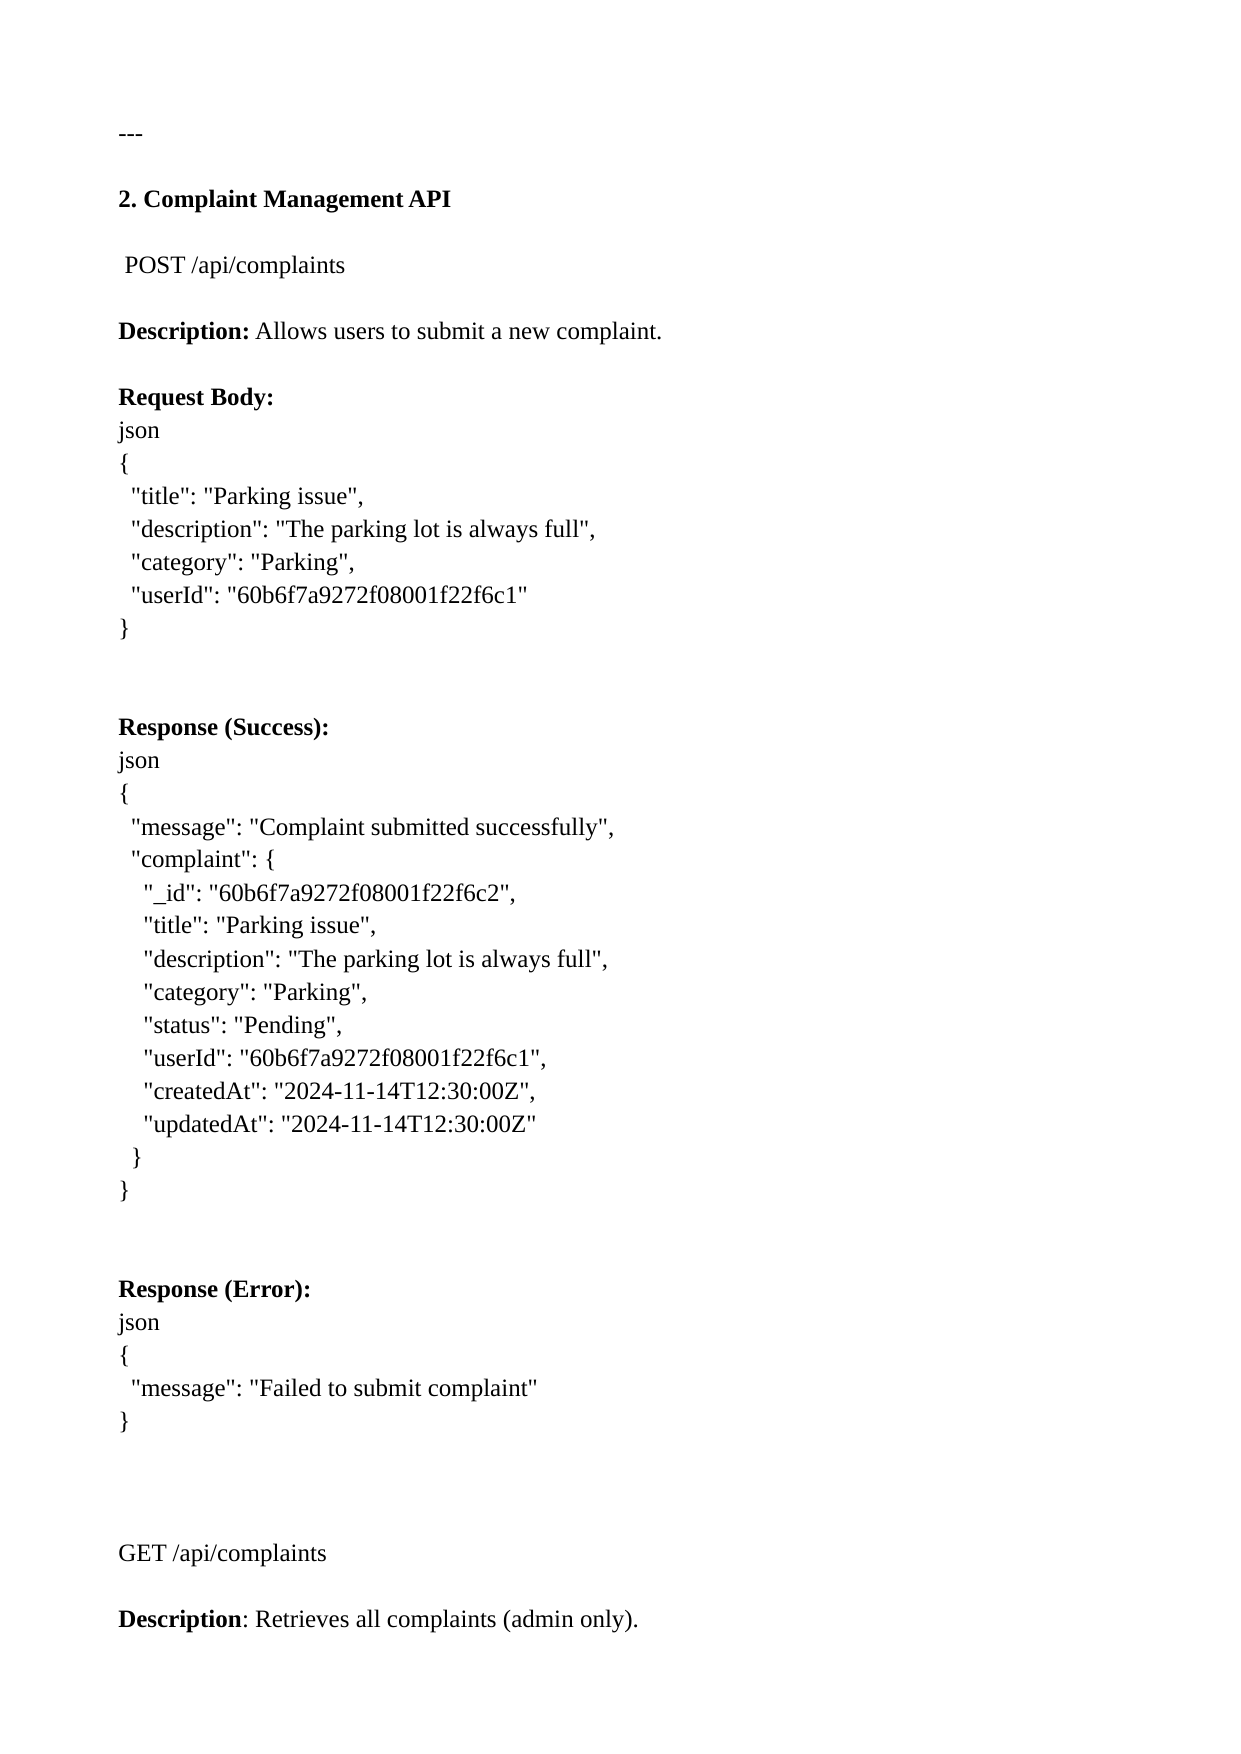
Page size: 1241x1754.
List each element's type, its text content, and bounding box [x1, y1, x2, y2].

text "userId": "60b6f7a9272f08001f22f6c1", [118, 1043, 1122, 1071]
text "createdAt": "2024-11-14T12:30:00Z", [118, 1076, 1122, 1104]
text { [118, 1340, 1122, 1369]
text "complaint": { [118, 844, 1122, 873]
text Response (Error): [118, 1274, 1122, 1303]
text "status": "Pending", [118, 1010, 1122, 1038]
text 2. Complaint Management API [118, 184, 1122, 213]
text "category": "Parking", [118, 547, 1122, 576]
text "updatedAt": "2024-11-14T12:30:00Z" [118, 1109, 1122, 1137]
text "description": "The parking lot is always full", [118, 944, 1122, 972]
text } [118, 1142, 1122, 1171]
text "_id": "60b6f7a9272f08001f22f6c2", [118, 878, 1122, 906]
text Response (Success): [118, 712, 1122, 741]
text json [118, 746, 1122, 774]
text { [118, 448, 1122, 477]
text "message": "Complaint submitted successfully", [118, 812, 1122, 840]
text Description: Retrieves all complaints (admin only). [118, 1604, 1122, 1633]
text Request Body: [118, 382, 1122, 411]
text } [118, 1175, 1122, 1203]
text "category": "Parking", [118, 977, 1122, 1005]
text GET /api/complaints [118, 1538, 1122, 1567]
text json [118, 1307, 1122, 1336]
text "message": "Failed to submit complaint" [118, 1373, 1122, 1402]
text json [118, 415, 1122, 444]
text { [118, 778, 1122, 807]
text "title": "Parking issue", [118, 481, 1122, 510]
text --- [118, 118, 1122, 147]
text "userId": "60b6f7a9272f08001f22f6c1" [118, 580, 1122, 609]
text POST /api/complaints [118, 250, 1122, 279]
text } [118, 613, 1122, 642]
text "description": "The parking lot is always full", [118, 514, 1122, 543]
text } [118, 1406, 1122, 1435]
text "title": "Parking issue", [118, 911, 1122, 939]
text Description: Allows users to submit a new complaint. [118, 316, 1122, 345]
